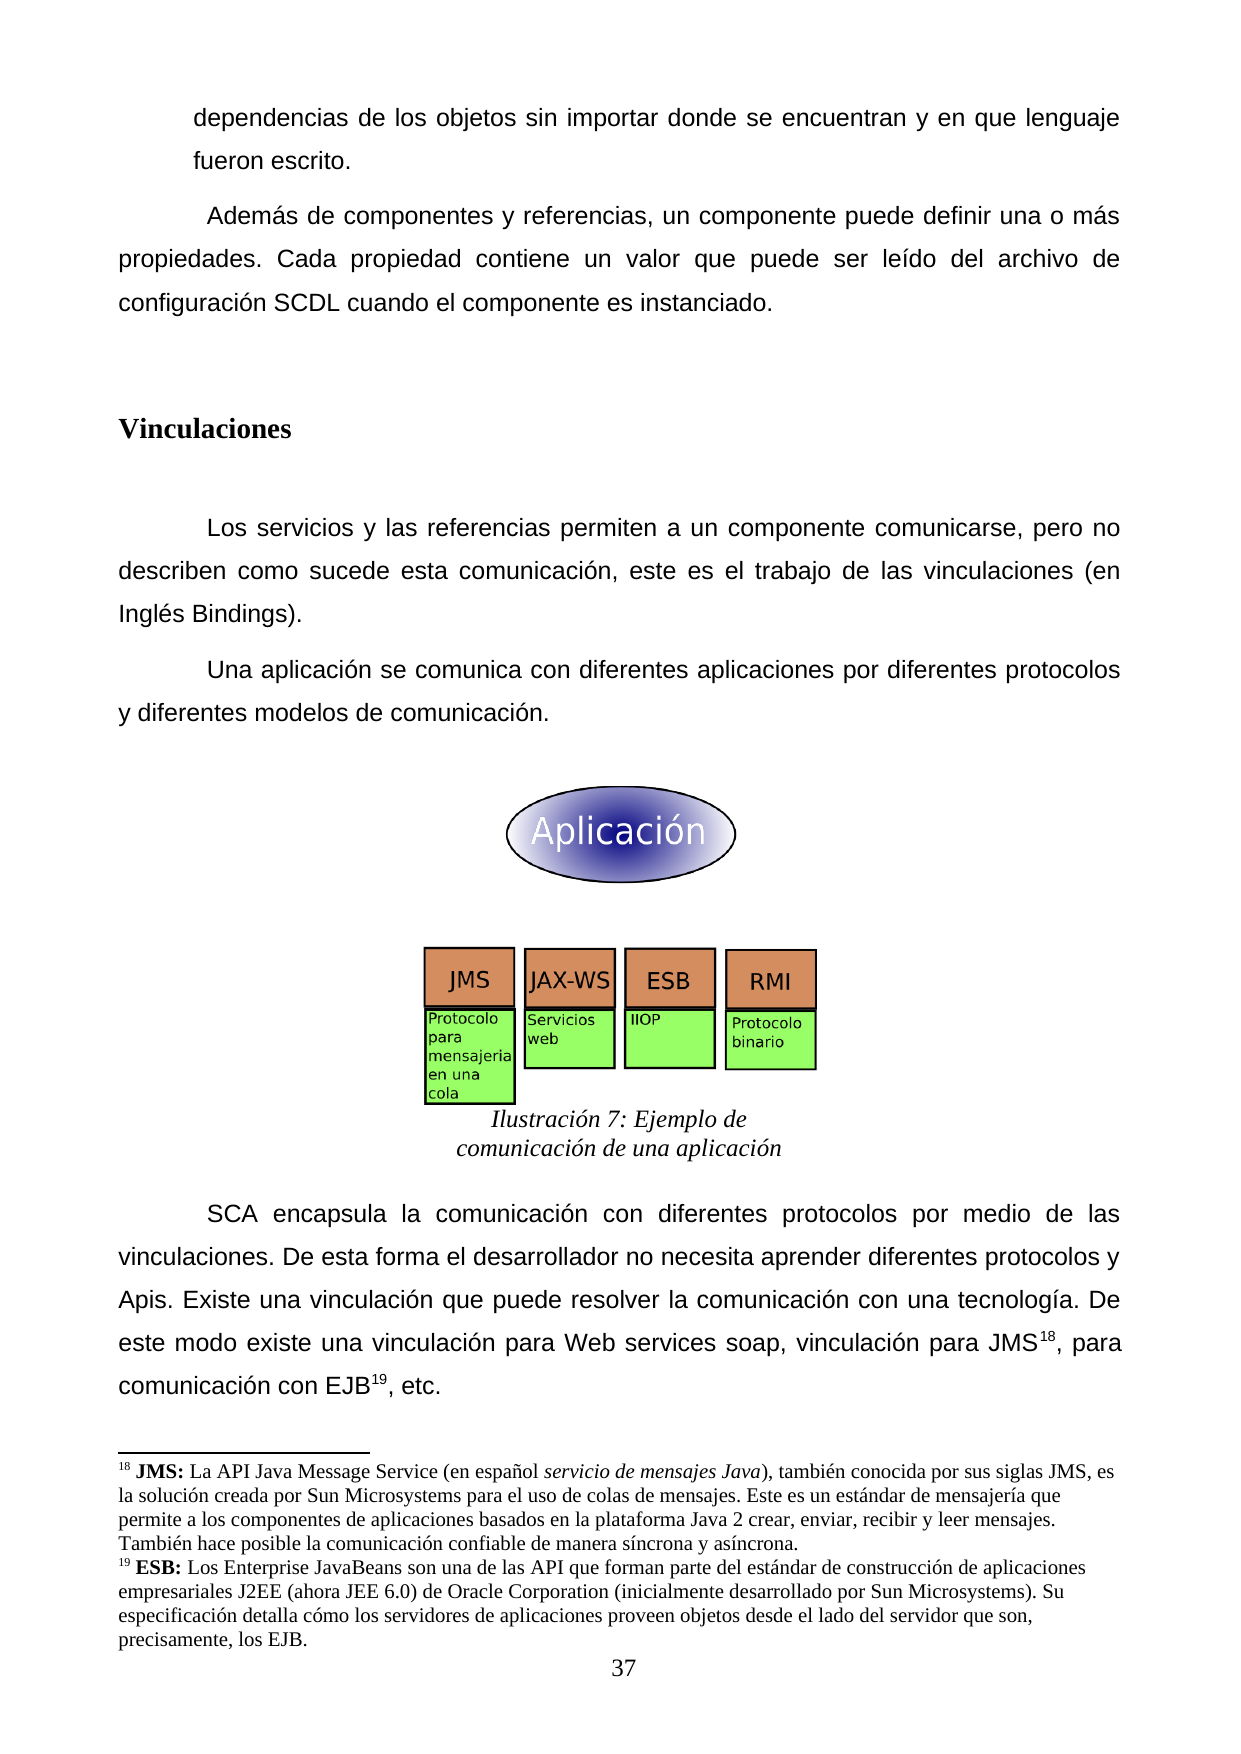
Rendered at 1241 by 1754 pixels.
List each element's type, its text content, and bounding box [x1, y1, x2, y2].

text Ilustración 7: Ejemplo de comunicación de una aplicación [423, 1105, 817, 1162]
text Una aplicación se comunica con diferentes aplicaciones por diferentes protocolos y diferentes modelos de comunicación. [118, 655, 1122, 727]
text JMS: La API Java Message Service (en español servicio de mensajes Java), también conocida por sus siglas JMS, es la solución creada por Sun Microsystems para el uso de colas de mensajes. Este es un estándar de mensajería que permite a los componentes de aplicaciones basados en la plataforma Java 2 crear, enviar, recibir y leer mensajes. También hace posible la comunicación confiable de manera síncrona y asíncrona. [118, 1459, 1122, 1555]
text SCA encapsula la comunicación con diferentes protocolos por medio de las vinculaciones. De esta forma el desarrollador no necesita aprender diferentes protocolos y Apis. Existe una vinculación que puede resolver la comunicación con una tecnología. De este modo existe una vinculación para Web services soap, vinculación para JMS, para comunicación con EJB, etc. [118, 1199, 1122, 1400]
subtitle Vinculaciones [118, 411, 1122, 445]
text Los servicios y las referencias permiten a un componente comunicarse, pero no describen como sucede esta comunicación, este es el trabajo de las vinculaciones (en Inglés Bindings). [118, 513, 1122, 628]
text Además de componentes y referencias, un componente puede definir una o más propiedades. Cada propiedad contiene un valor que puede ser leído del archivo de configuración SCDL cuando el componente es instanciado. [118, 201, 1122, 316]
text ESB: Los Enterprise JavaBeans son una de las API que forman parte del estándar de construcción de aplicaciones empresariales J2EE (ahora JEE 6.0) de Oracle Corporation (inicialmente desarrollado por Sun Microsystems). Su especificación detalla cómo los servidores de aplicaciones proveen objetos desde el lado del servidor que son, precisamente, los EJB. [118, 1555, 1122, 1651]
list dependencias de los objetos sin importar donde se encuentran y en que lenguaje fueron escrito. [156, 103, 1122, 174]
picture [423, 786, 817, 1105]
